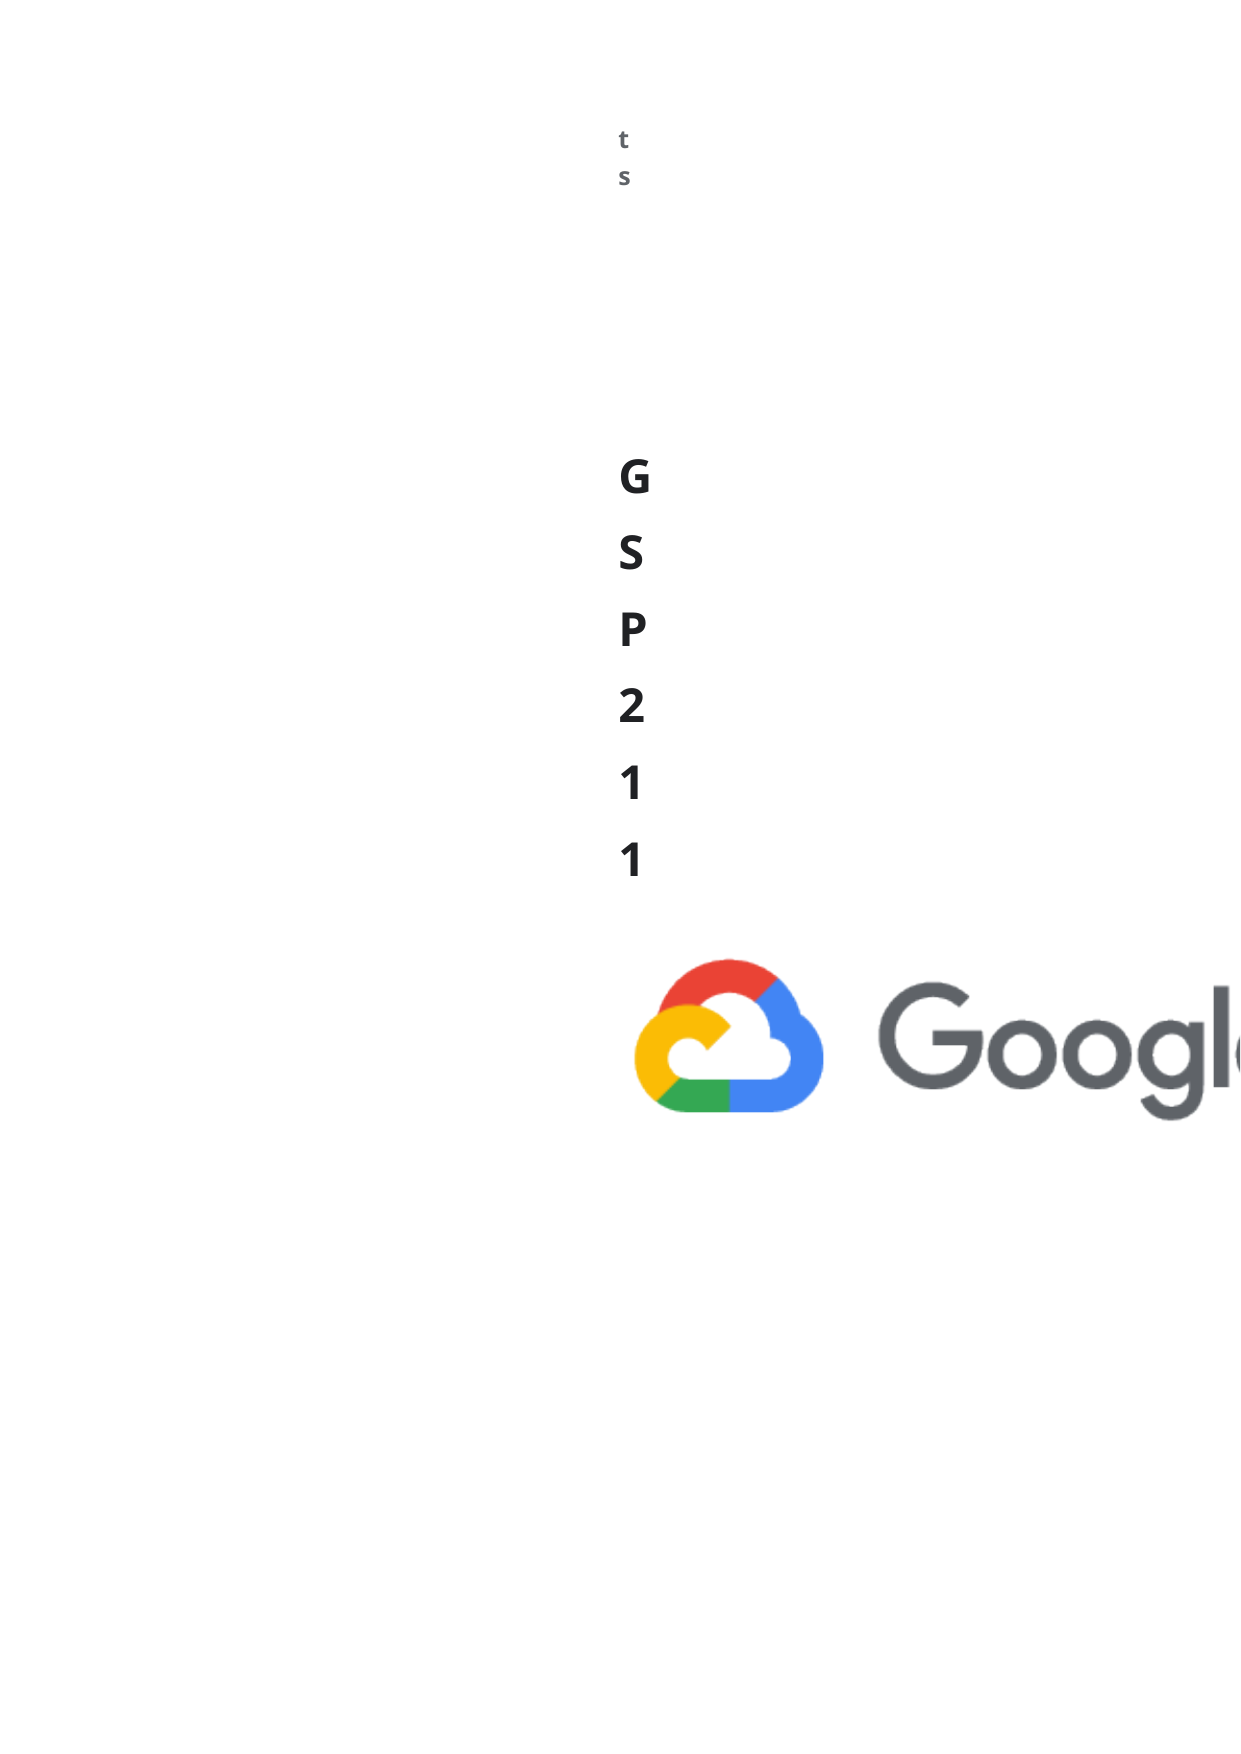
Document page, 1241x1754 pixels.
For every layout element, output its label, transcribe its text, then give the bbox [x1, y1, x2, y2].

picture [618, 952, 1241, 1132]
subtitle GSP211 [618, 443, 622, 890]
